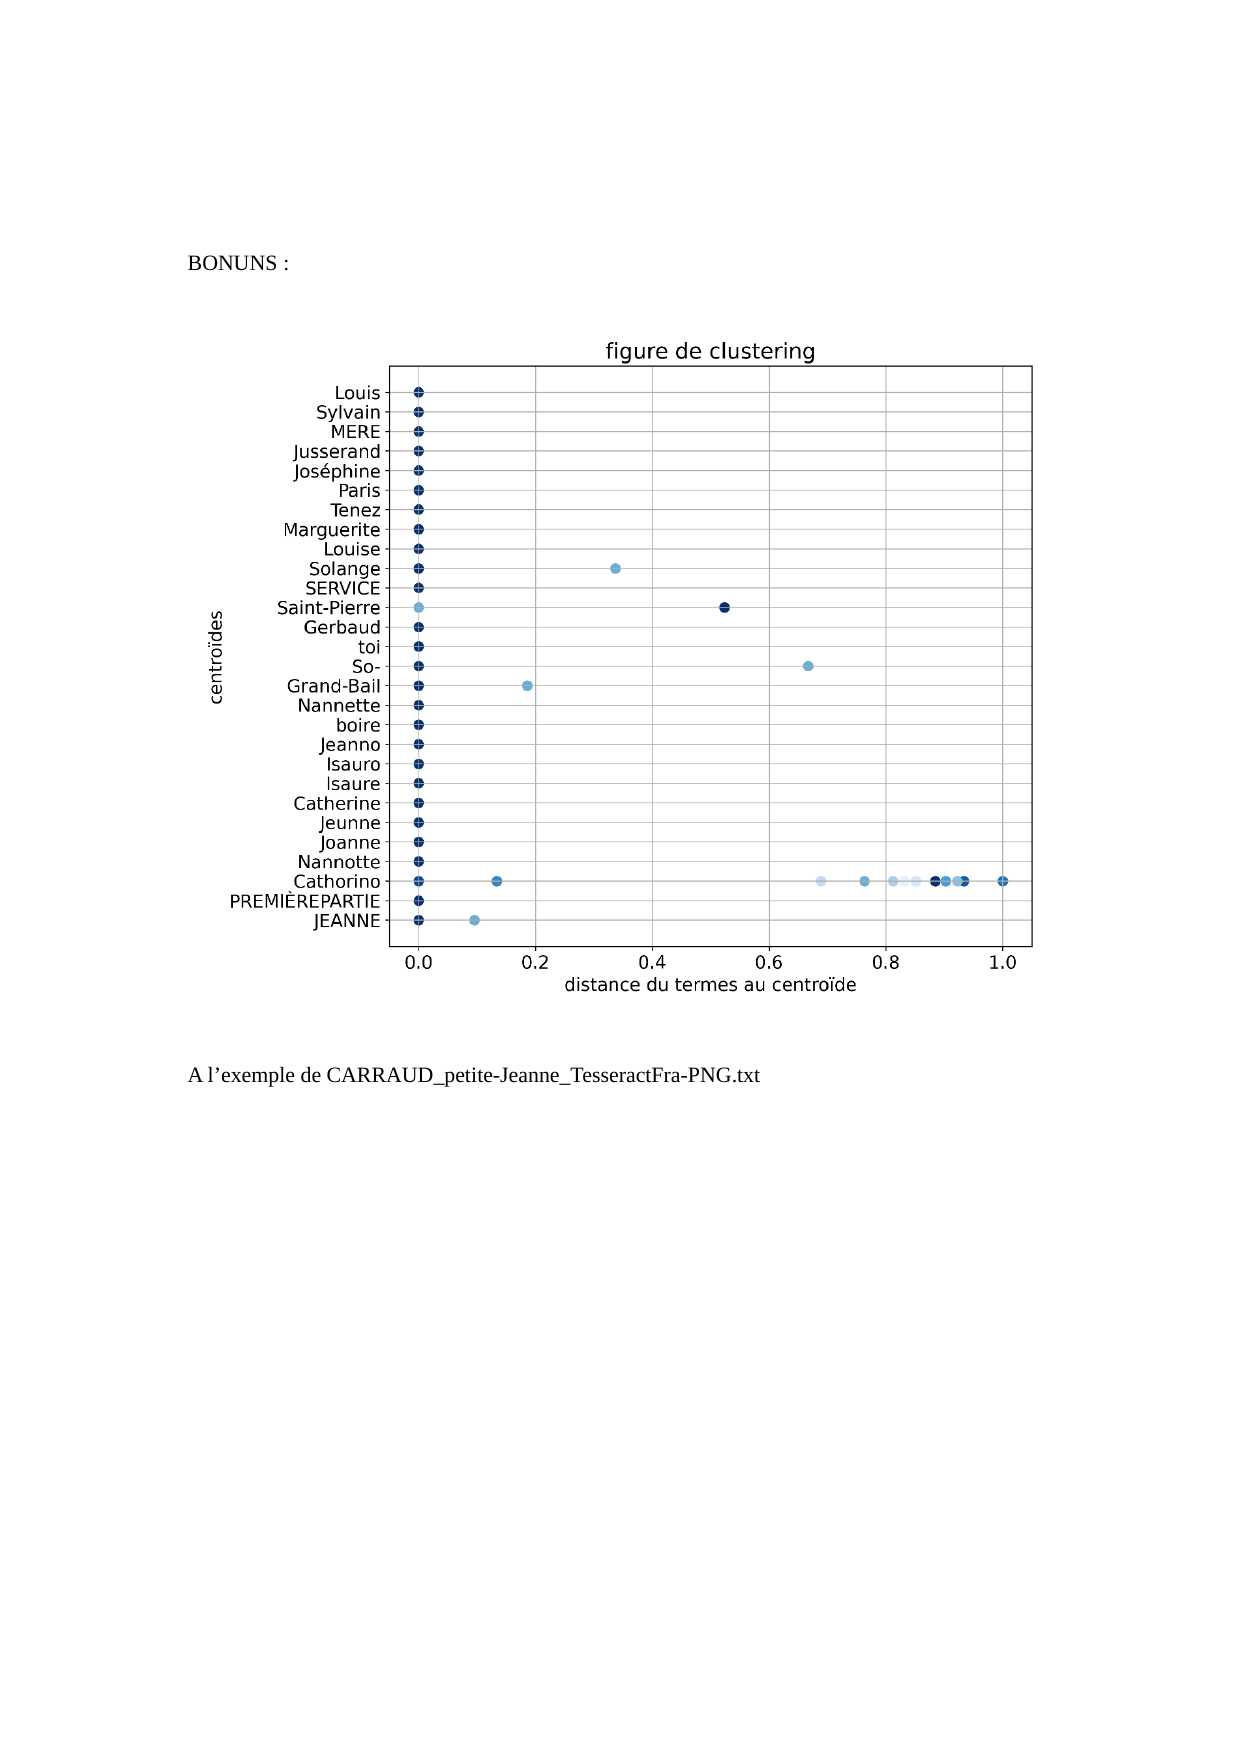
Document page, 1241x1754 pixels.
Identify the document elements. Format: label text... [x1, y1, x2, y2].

text BONUNS : [187, 221, 1053, 283]
text A l’exemple de CARRAUD_petite-Jeanne_TesseractFra-PNG.txt [187, 1033, 1053, 1096]
